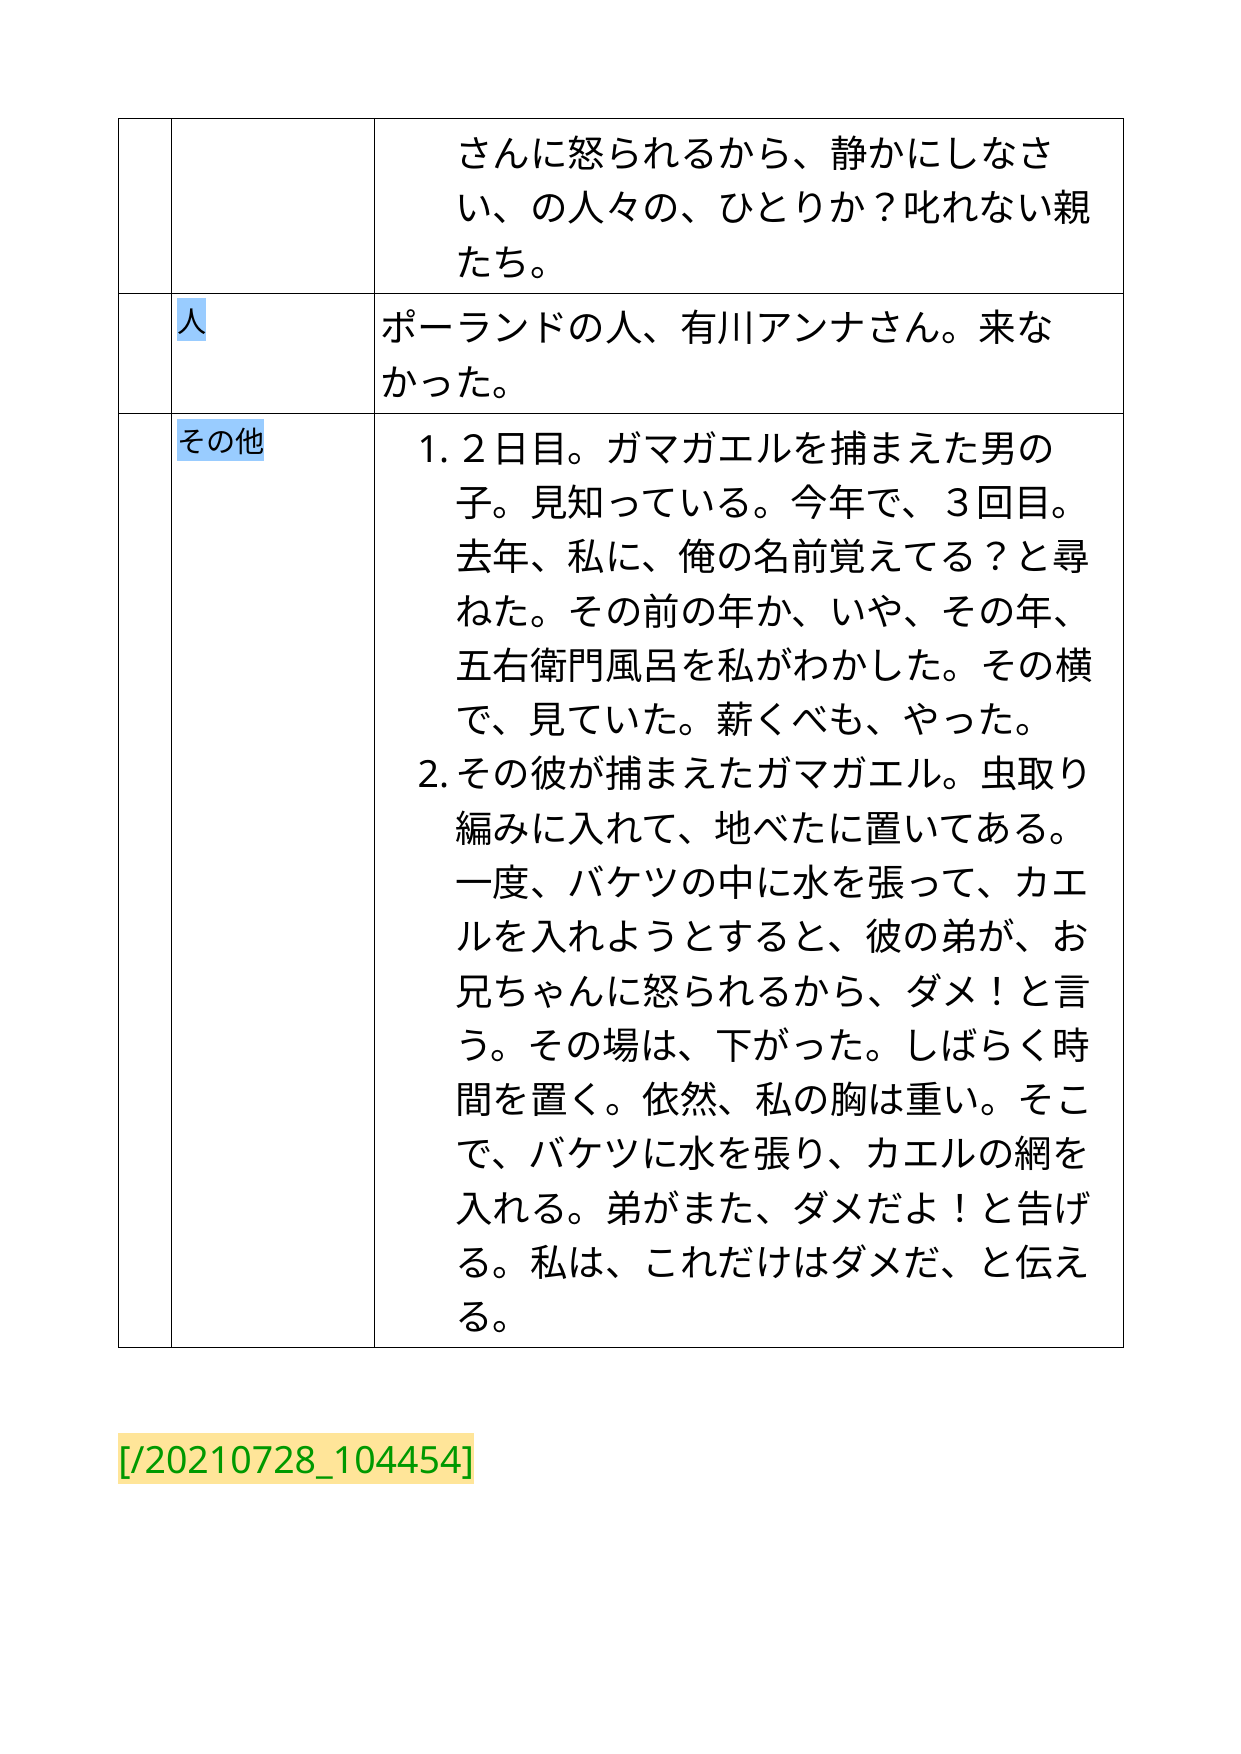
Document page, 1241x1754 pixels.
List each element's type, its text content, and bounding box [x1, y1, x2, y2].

table_cell その他 [172, 414, 374, 1347]
text [/20210728_104454] [118, 1433, 1122, 1484]
table_cell 人 [172, 294, 374, 413]
table_cell さんに怒られるから、静かにしなさい、の人々の、ひとりか？叱れない親たち。 [375, 119, 1123, 292]
table_cell ポーランドの人、有川アンナさん。来なかった。 [375, 294, 1123, 413]
table_cell [119, 119, 171, 292]
table_cell [119, 294, 171, 413]
table_cell [172, 119, 374, 292]
table_cell ２日目。ガマガエルを捕まえた男の子。見知っている。今年で、３回目。去年、私に、俺の名前覚えてる？と尋ねた。その前の年か、いや、その年、五右衛門風呂を私がわかした。その横で、見ていた。薪くべも、やった。 その彼が捕まえたガマガエル。虫取り編みに入れて、地べたに置いてある。一度、バケツの中に水を張って、カエルを入れようとすると、彼の弟が、お兄ちゃんに怒られるから、ダメ！と言う。その場は、下がった。しばらく時間を置く。依然、私の胸は重い。そこで、バケツに水を張り、カエルの網を入れる。弟がまた、ダメだよ！と告げる。私は、これだけはダメだ、と伝える。 [375, 414, 1123, 1347]
table_cell [119, 414, 171, 1347]
